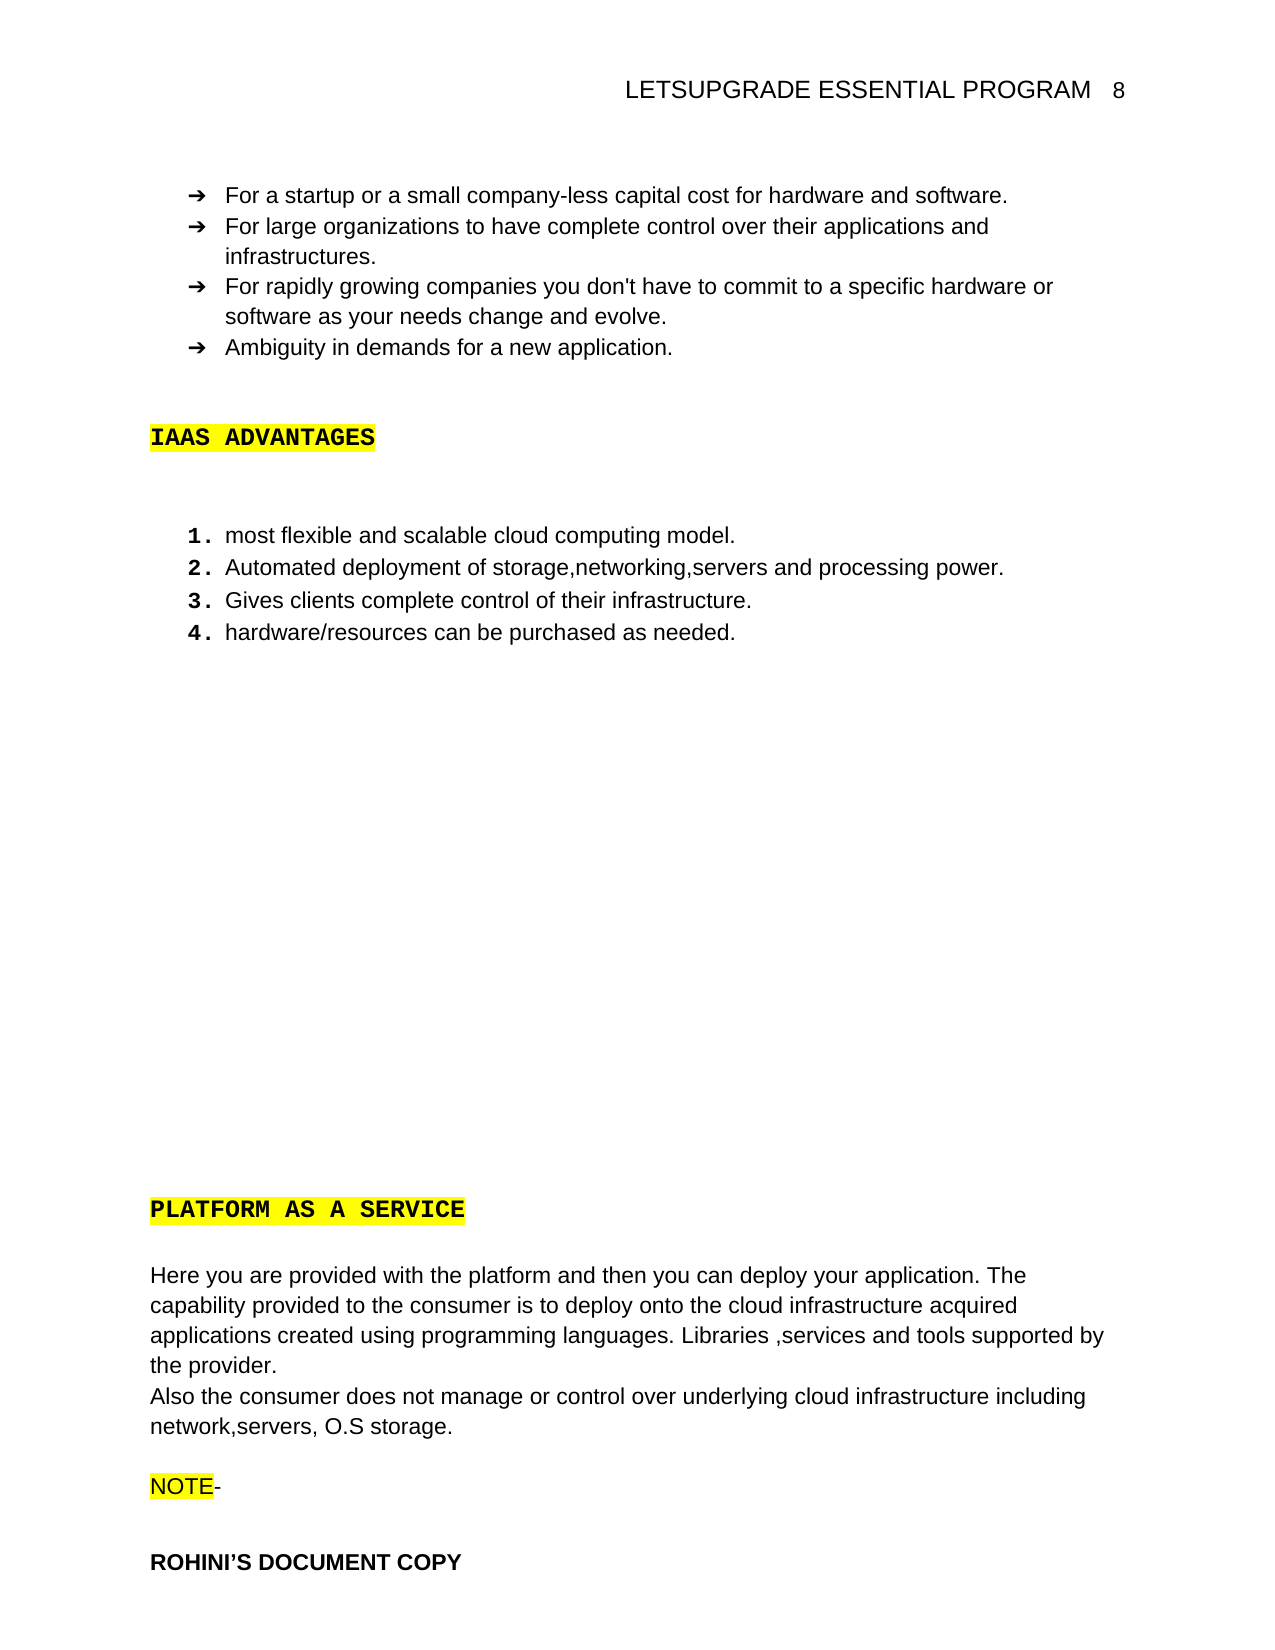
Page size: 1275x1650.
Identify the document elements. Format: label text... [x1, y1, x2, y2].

list most flexible and scalable cloud computing model. [187, 522, 1125, 550]
list Automated deployment of storage,networking,servers and processing power. [187, 554, 1125, 582]
list Ambiguity in demands for a new application. [187, 333, 1125, 360]
list For large organizations to have complete control over their applications and infrastructures. [187, 213, 1125, 269]
text IAAS ADVANTAGES [150, 424, 1125, 452]
text Here you are provided with the platform and then you can deploy your application. The capability provided to the consumer is to deploy onto the cloud infrastructure acquired applications created using programming languages. Libraries ,services and tools supported by the provider. [150, 1262, 1125, 1379]
list hardware/resources can be purchased as needed. [187, 619, 1125, 647]
list For rapidly growing companies you don't have to commit to a specific hardware or software as your needs change and evolve. [187, 273, 1125, 330]
list Gives clients complete control of their infrastructure. [187, 587, 1125, 615]
title PLATFORM AS A SERVICE [150, 1197, 1125, 1225]
text Also the consumer does not manage or control over underlying cloud infrastructure including network,servers, O.S storage. [150, 1383, 1125, 1439]
text NOTE- [150, 1473, 1125, 1499]
list For a startup or a small company-less capital cost for hardware and software. [187, 182, 1125, 209]
